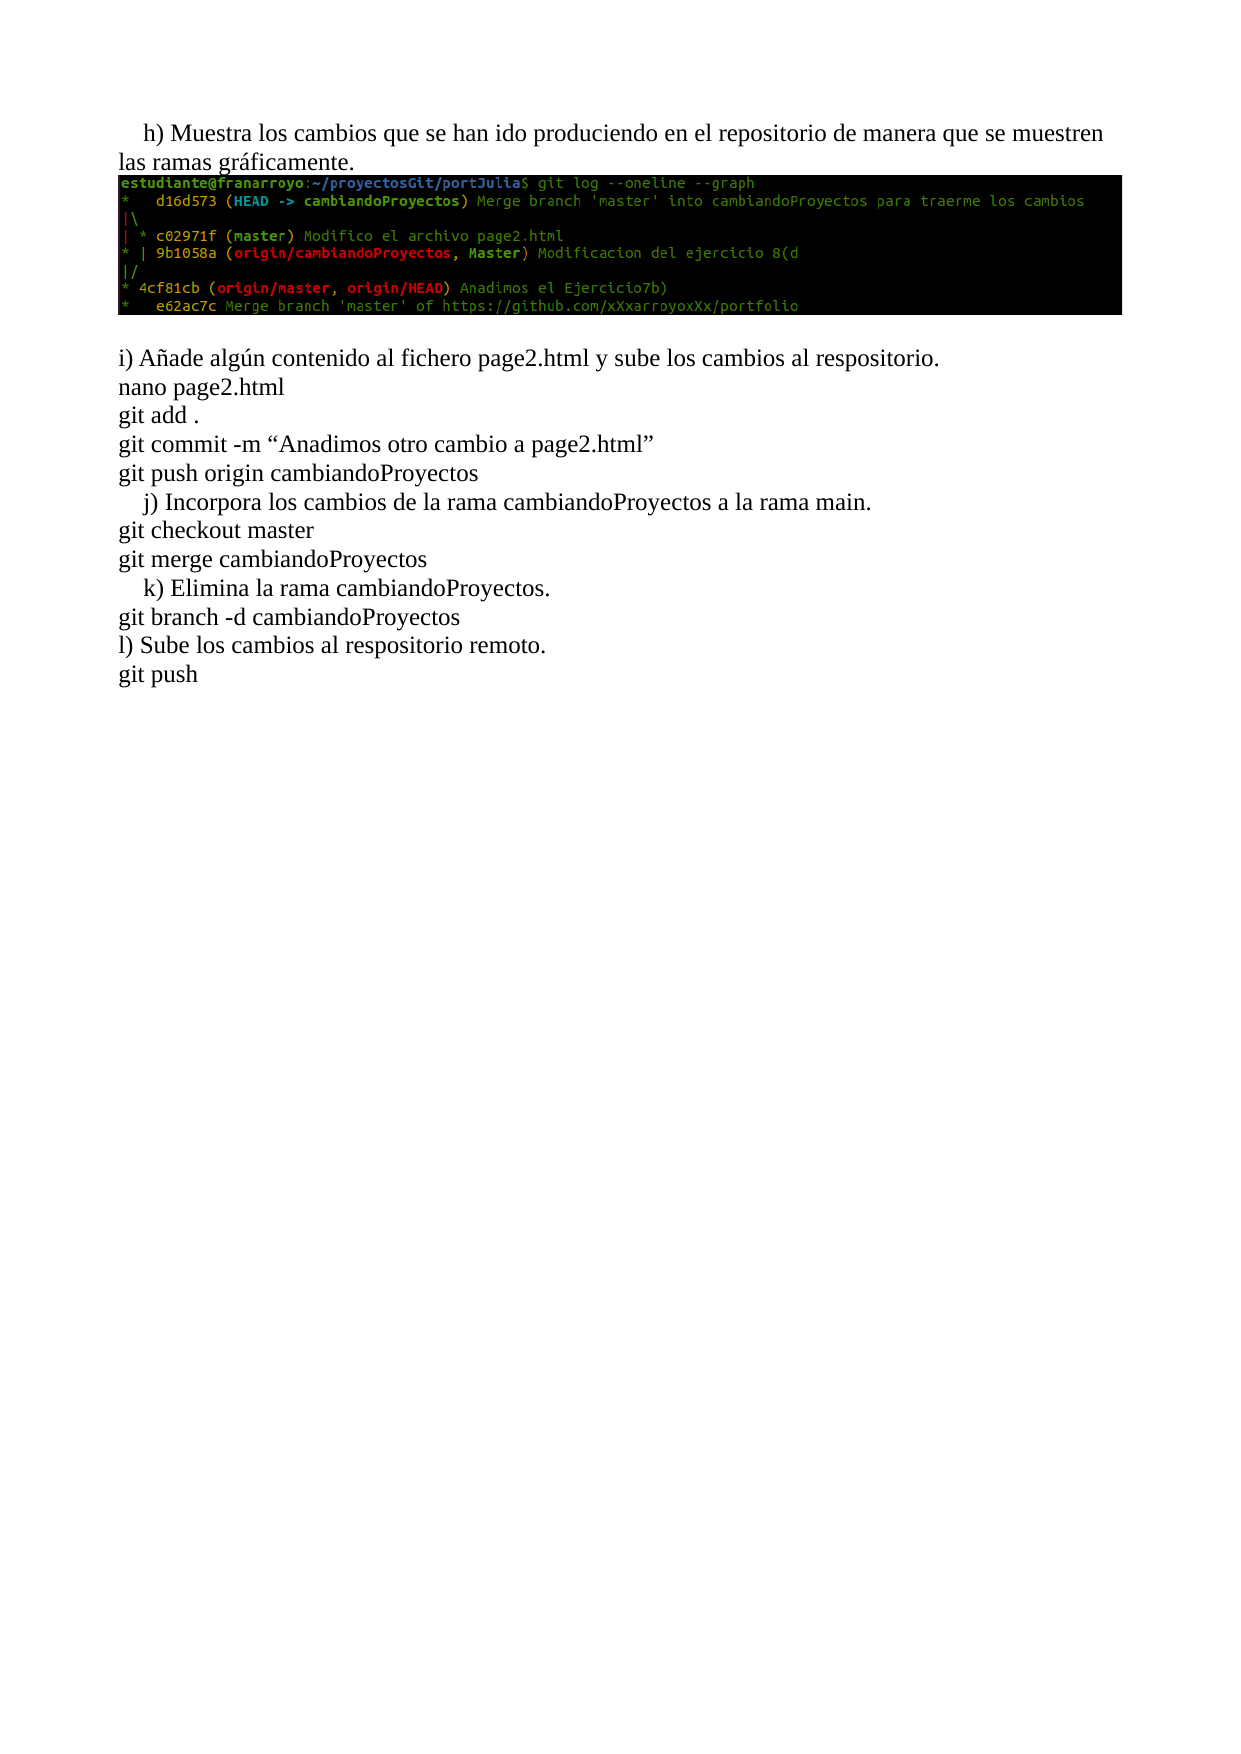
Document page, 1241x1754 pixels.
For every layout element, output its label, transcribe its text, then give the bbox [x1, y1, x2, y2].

text git push origin cambiandoProyectos [118, 458, 1122, 487]
text j) Incorpora los cambios de la rama cambiandoProyectos a la rama main. [118, 487, 1122, 516]
text git commit -m “Anadimos otro cambio a page2.html” [118, 429, 1122, 458]
text nano page2.html [118, 372, 1122, 401]
text l) Sube los cambios al respositorio remoto. [118, 631, 1122, 659]
text git checkout master [118, 516, 1122, 544]
text h) Muestra los cambios que se han ido produciendo en el repositorio de manera que se muestren las ramas gráficamente. [118, 118, 1122, 175]
text i) Añade algún contenido al fichero page2.html y sube los cambios al respositorio. [118, 343, 1122, 372]
text git add . [118, 401, 1122, 429]
text git branch -d cambiandoProyectos [118, 602, 1122, 631]
picture [118, 175, 1123, 315]
text git push [118, 659, 1122, 688]
text git merge cambiandoProyectos [118, 544, 1122, 573]
text k) Elimina la rama cambiandoProyectos. [118, 573, 1122, 602]
